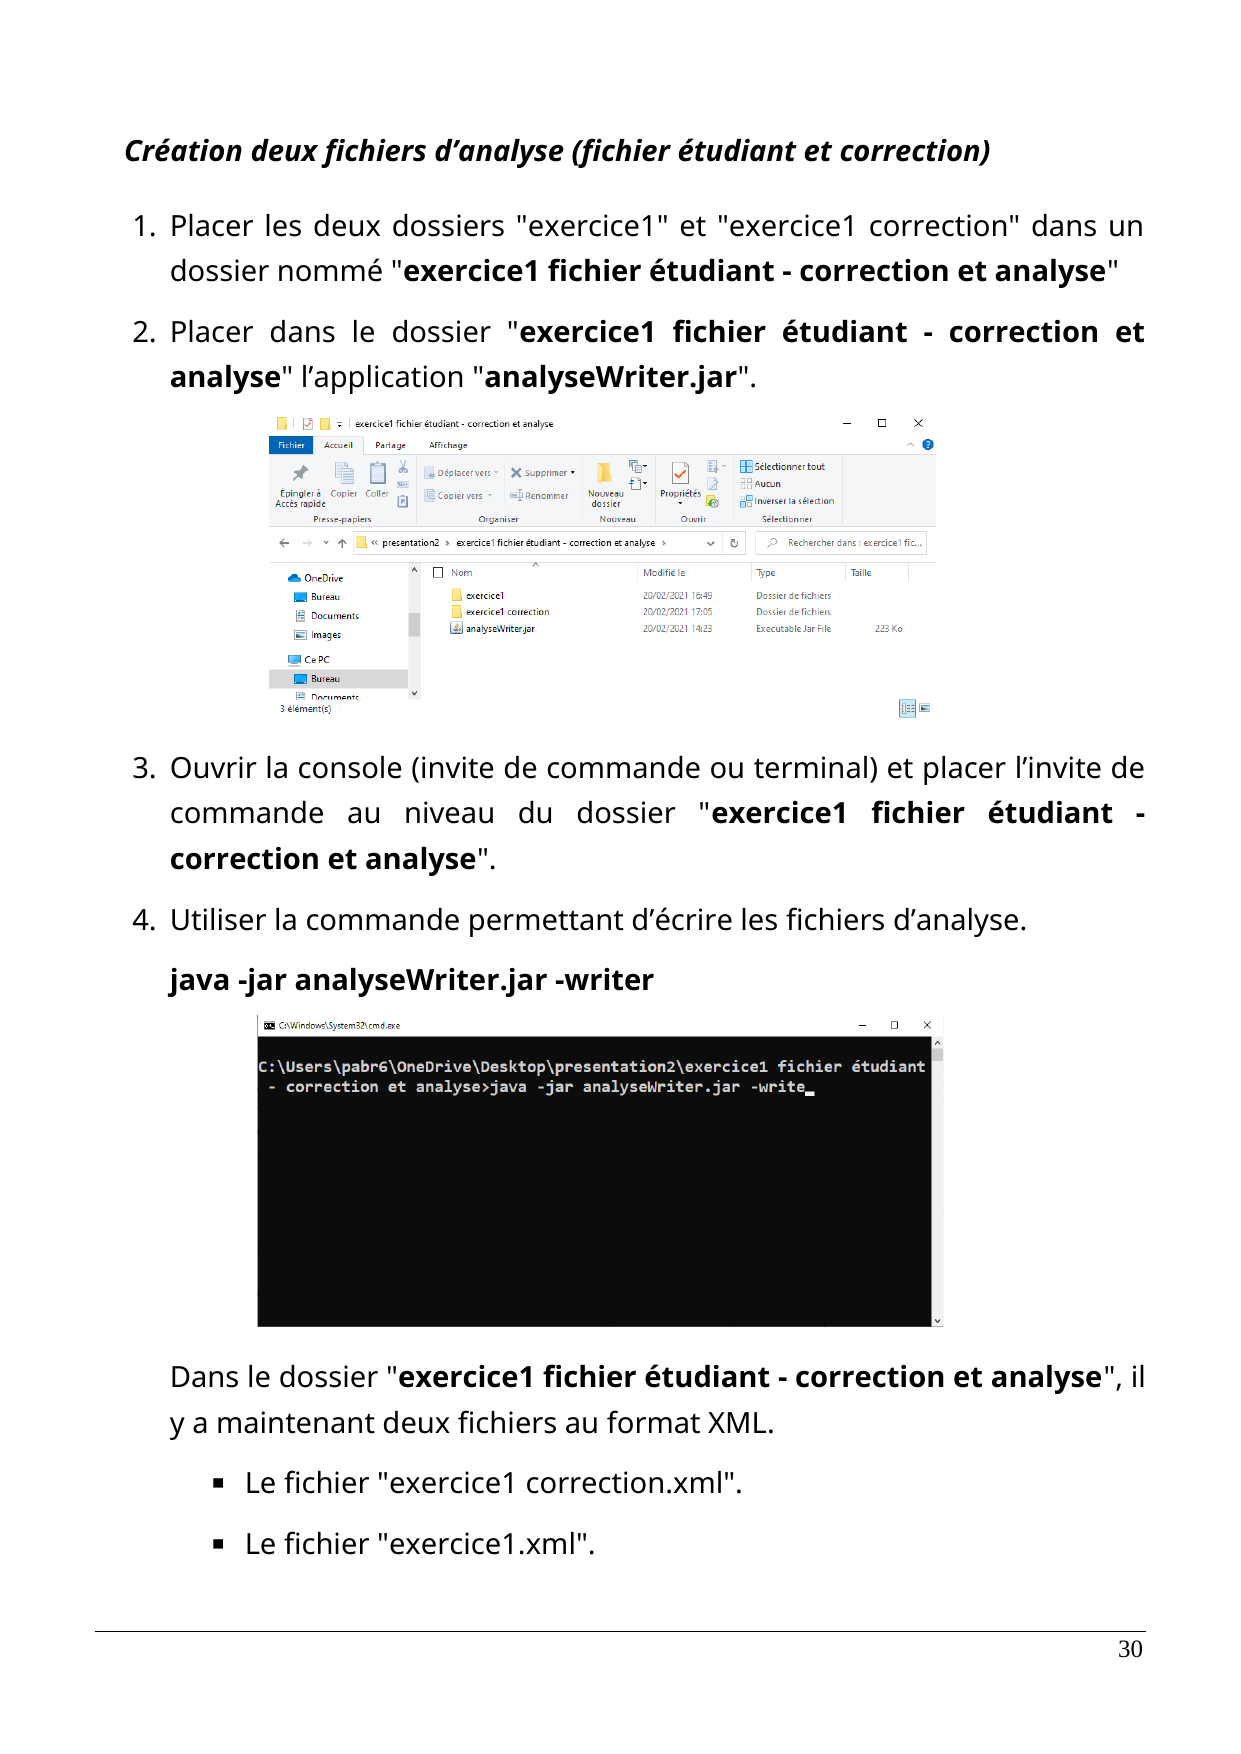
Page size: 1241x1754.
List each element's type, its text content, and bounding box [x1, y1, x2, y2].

list Placer les deux dossiers "exercice1" et "exercice1 correction" dans un dossier nommé "exercice1 fichier étudiant - correction et analyse" [132, 205, 1146, 290]
text java -jar analyseWriter.jar -writer [169, 959, 1146, 999]
list Le fichier "exercice1 correction.xml". [207, 1463, 1146, 1502]
list Utiliser la commande permettant d’écrire les fichiers d’analyse. [132, 899, 1146, 938]
list Placer dans le dossier "exercice1 fichier étudiant - correction et analyse" l’application "analyseWriter.jar". [132, 311, 1146, 396]
list Dans le dossier "exercice1 fichier étudiant - correction et analyse", il y a maintenant deux fichiers au format XML. [132, 1020, 1146, 1442]
picture [268, 411, 937, 718]
picture [257, 1015, 944, 1327]
list Ouvrir la console (invite de commande ou terminal) et placer l’invite de commande au niveau du dossier "exercice1 fichier étudiant - correction et analyse". [132, 417, 1146, 878]
list Le fichier "exercice1.xml". [207, 1523, 1146, 1563]
subtitle Création deux fichiers d’analyse (fichier étudiant et correction) [94, 100, 1146, 199]
